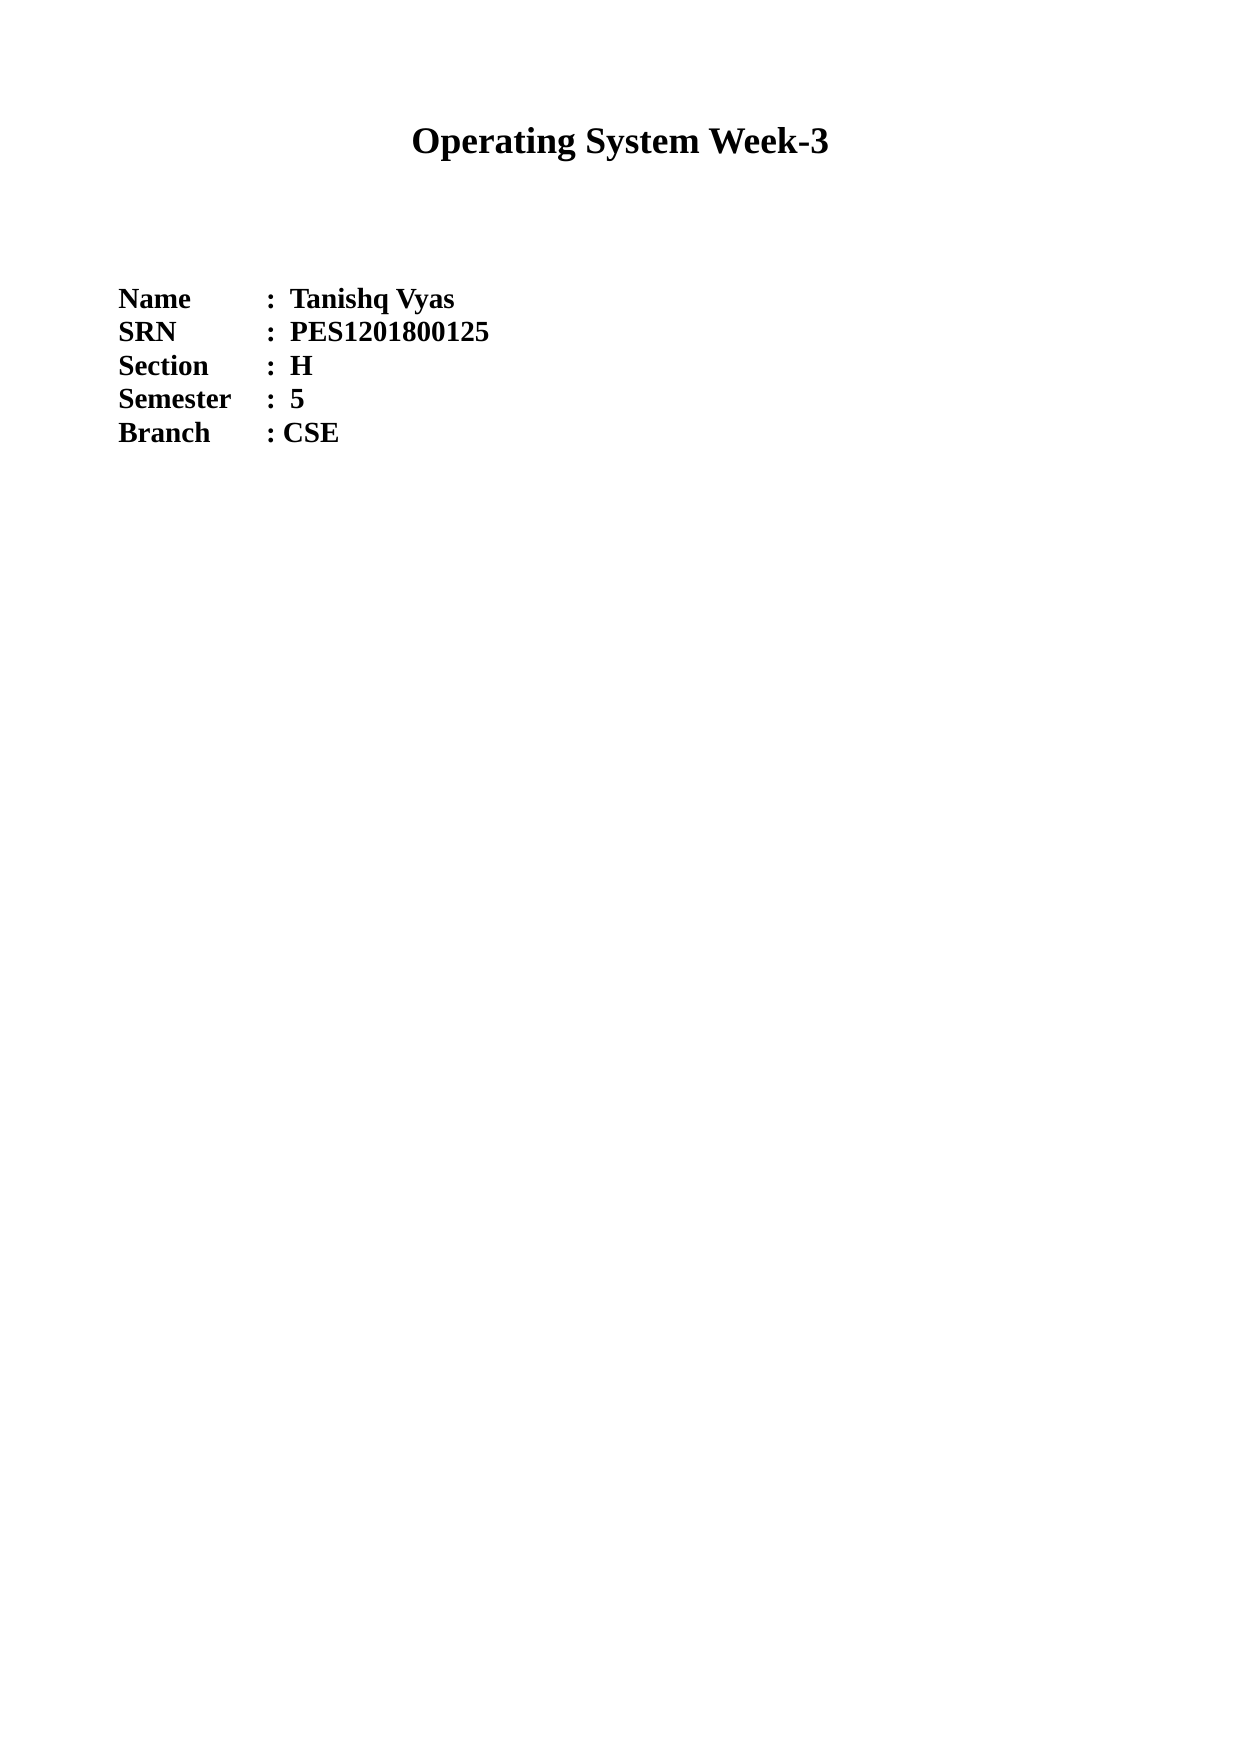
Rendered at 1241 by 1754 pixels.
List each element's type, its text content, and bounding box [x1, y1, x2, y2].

text Section : H [118, 348, 1122, 382]
text Branch : CSE [118, 415, 1122, 449]
text SRN : PES1201800125 [118, 314, 1122, 348]
text Semester : 5 [118, 382, 1122, 415]
text Operating System Week-3 [118, 118, 1122, 161]
text Name : Tanishq Vyas [118, 281, 1122, 314]
